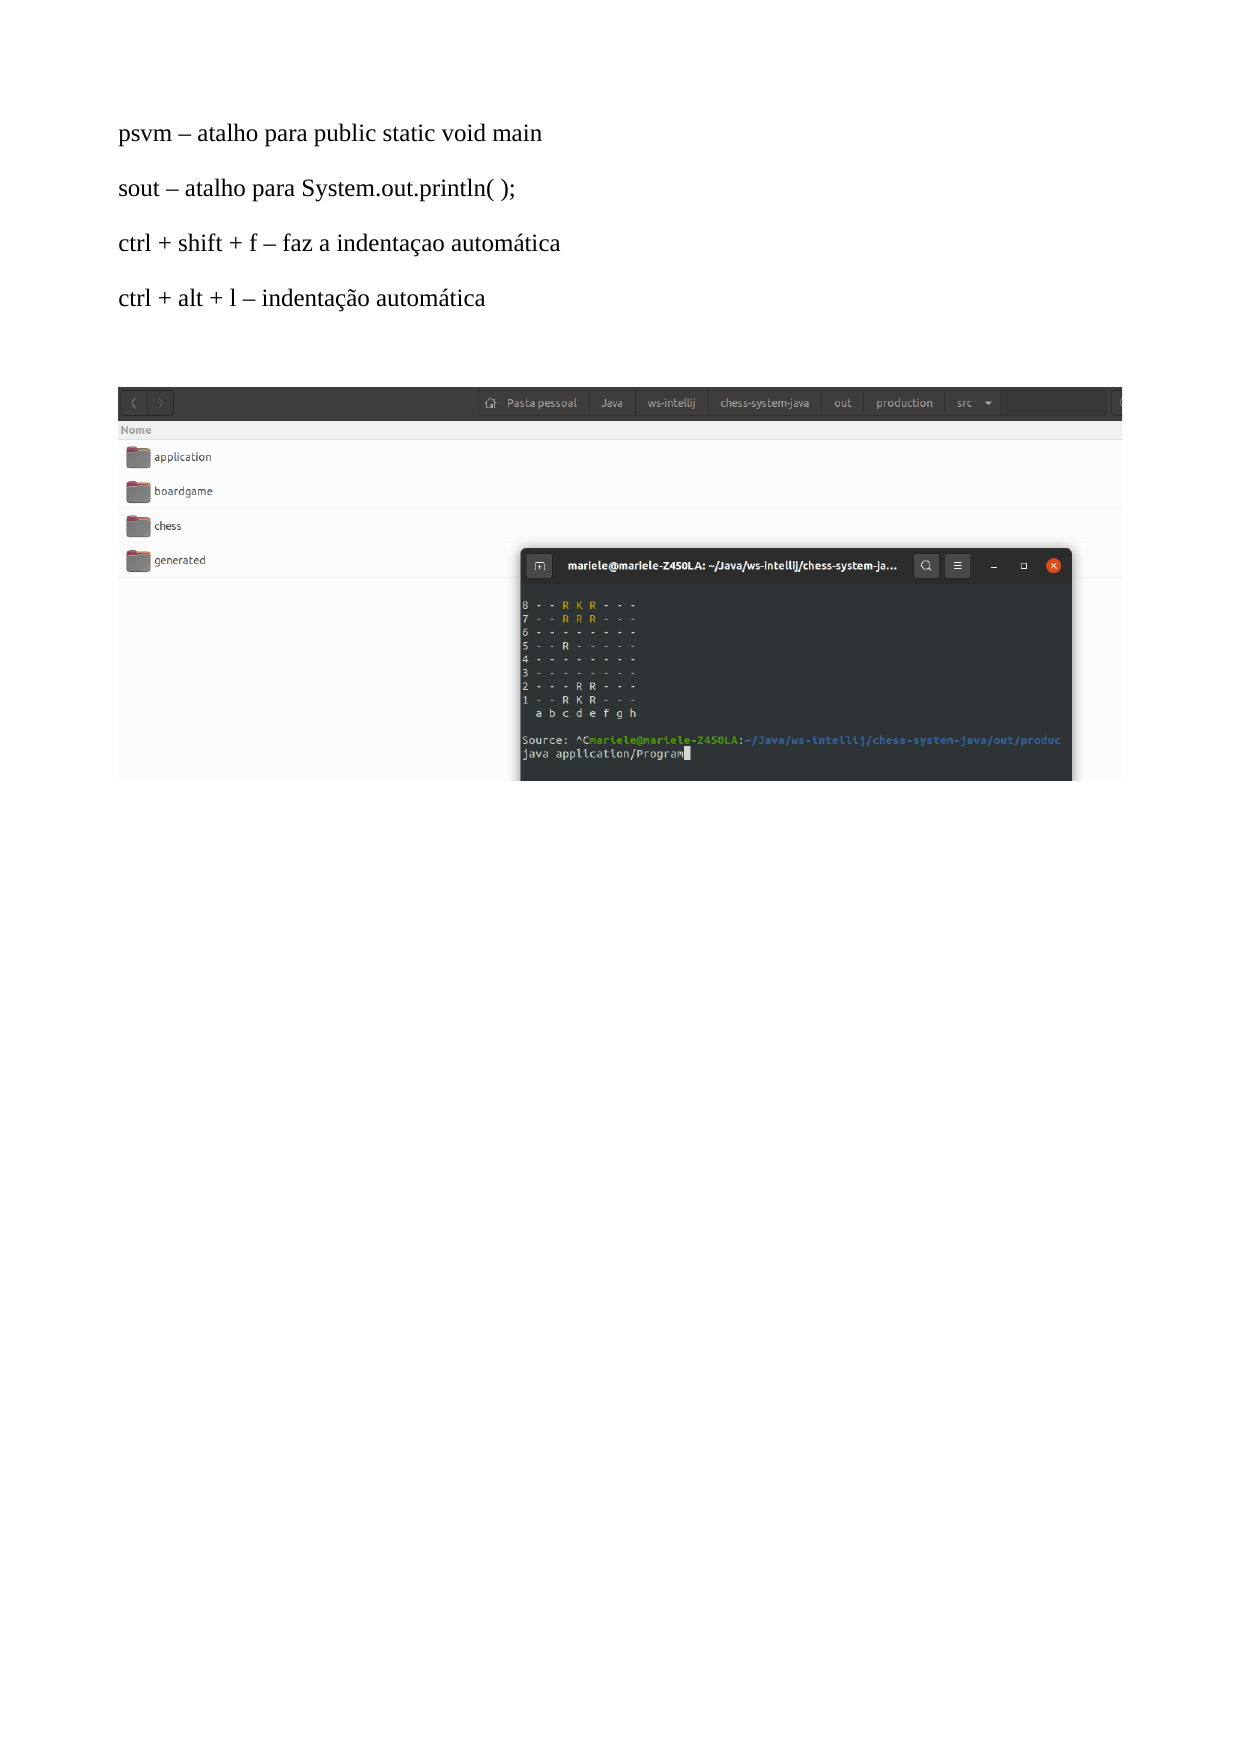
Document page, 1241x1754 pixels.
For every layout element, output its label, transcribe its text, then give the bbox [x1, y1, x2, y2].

picture [118, 387, 1123, 781]
text ctrl + shift + f – faz a indentaçao automática [118, 228, 1122, 257]
text psvm – atalho para public static void main [118, 118, 1122, 147]
text sout – atalho para System.out.println( ); [118, 173, 1122, 202]
text ctrl + alt + l – indentação automática [118, 283, 1122, 312]
